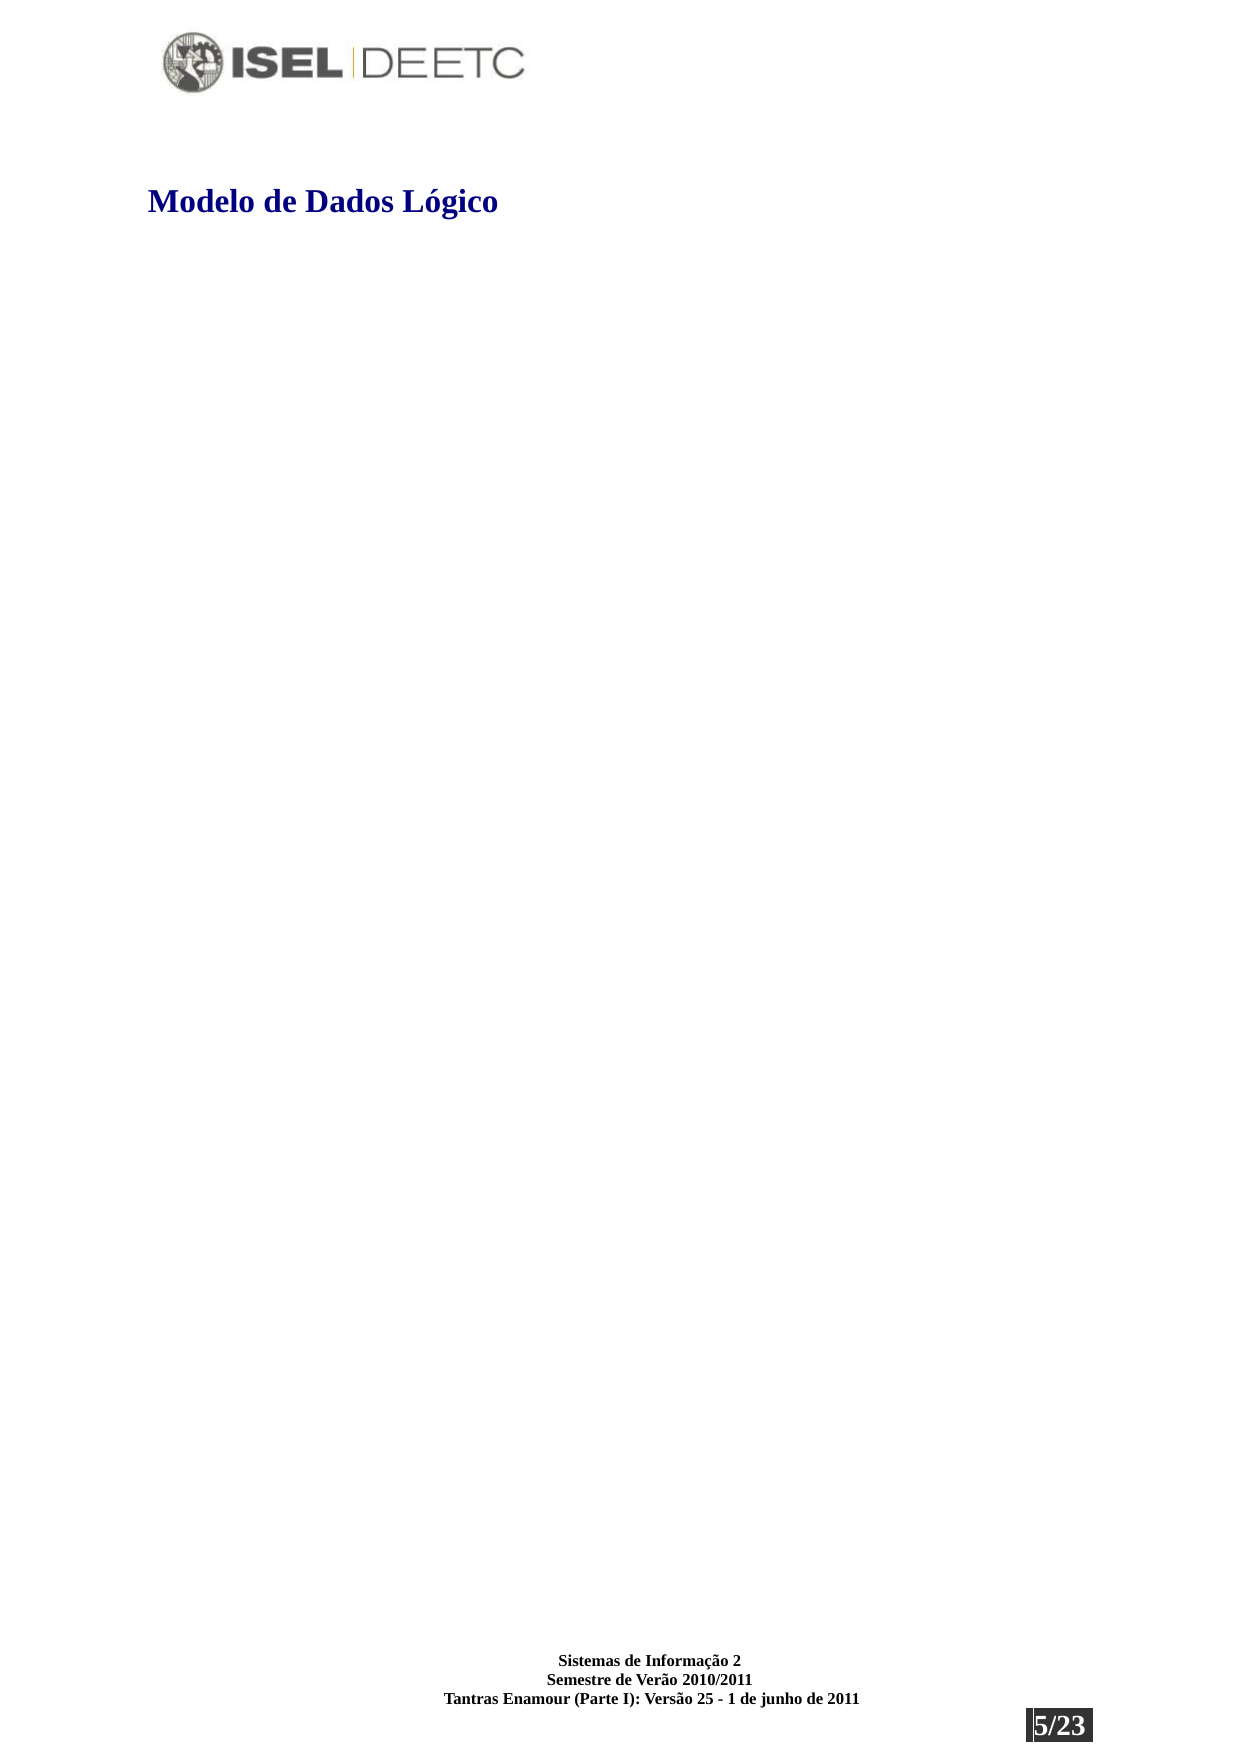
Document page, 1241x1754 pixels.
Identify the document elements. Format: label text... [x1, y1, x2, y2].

subtitle Modelo de Dados Lógico [148, 181, 1093, 219]
picture [153, 17, 555, 118]
